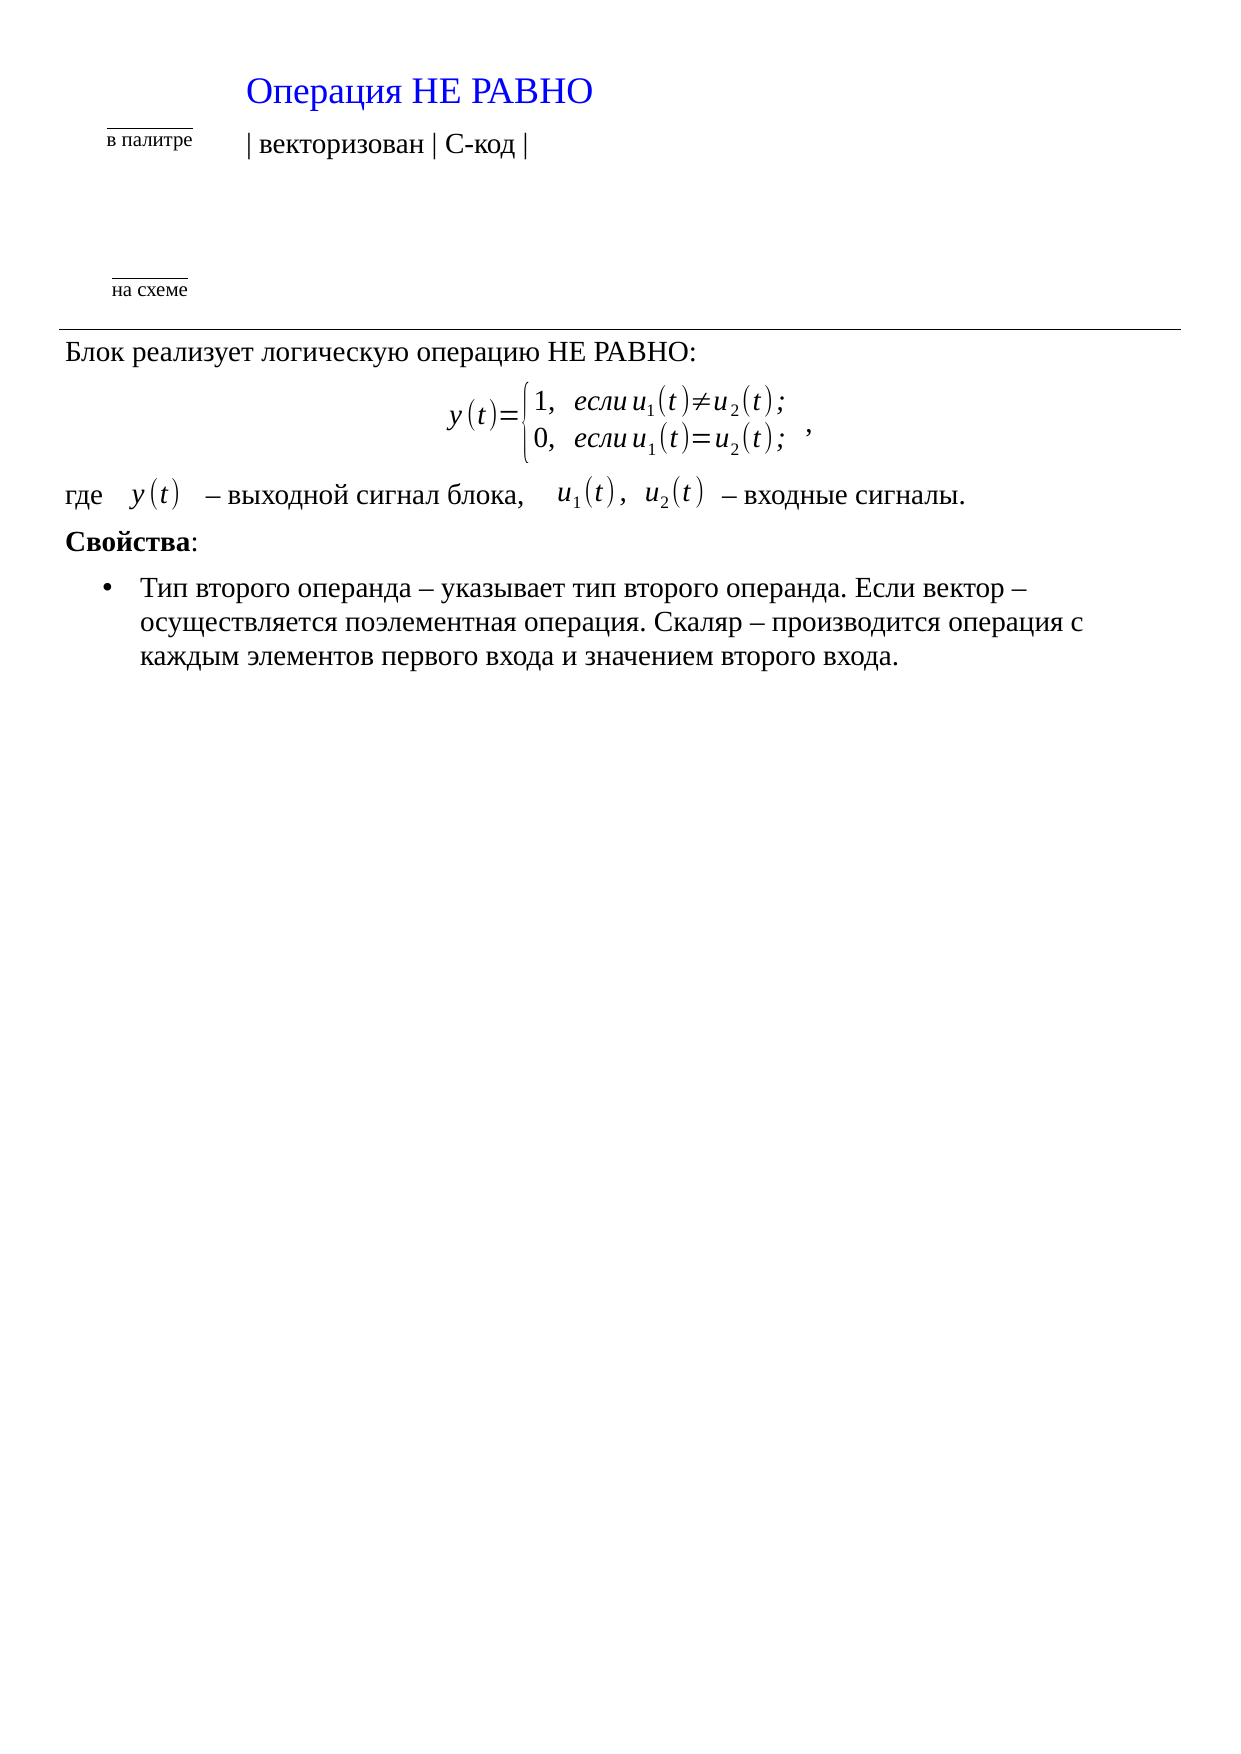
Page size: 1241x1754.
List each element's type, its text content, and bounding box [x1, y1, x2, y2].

table_header Операция НЕ РАВНО [240, 59, 1181, 121]
table_cell [59, 178, 240, 271]
table_cell [240, 271, 1181, 329]
table_cell Блок реализует логическую операцию НЕ РАВНО: , где – выходной сигнал блока, – входные сигналы. Свойства: Тип второго операнда – указывает тип второго операнда. Если вектор – осуществляется поэлементная операция. Скаляр – производится операция с каждым элементов первого входа и значением второго входа. [59, 330, 1181, 689]
table_cell [240, 178, 1181, 271]
table_cell в палитре [59, 121, 240, 178]
table_header [59, 59, 240, 121]
table_cell на схеме [59, 271, 240, 329]
table_cell | векторизован | C-код | [240, 121, 1181, 178]
